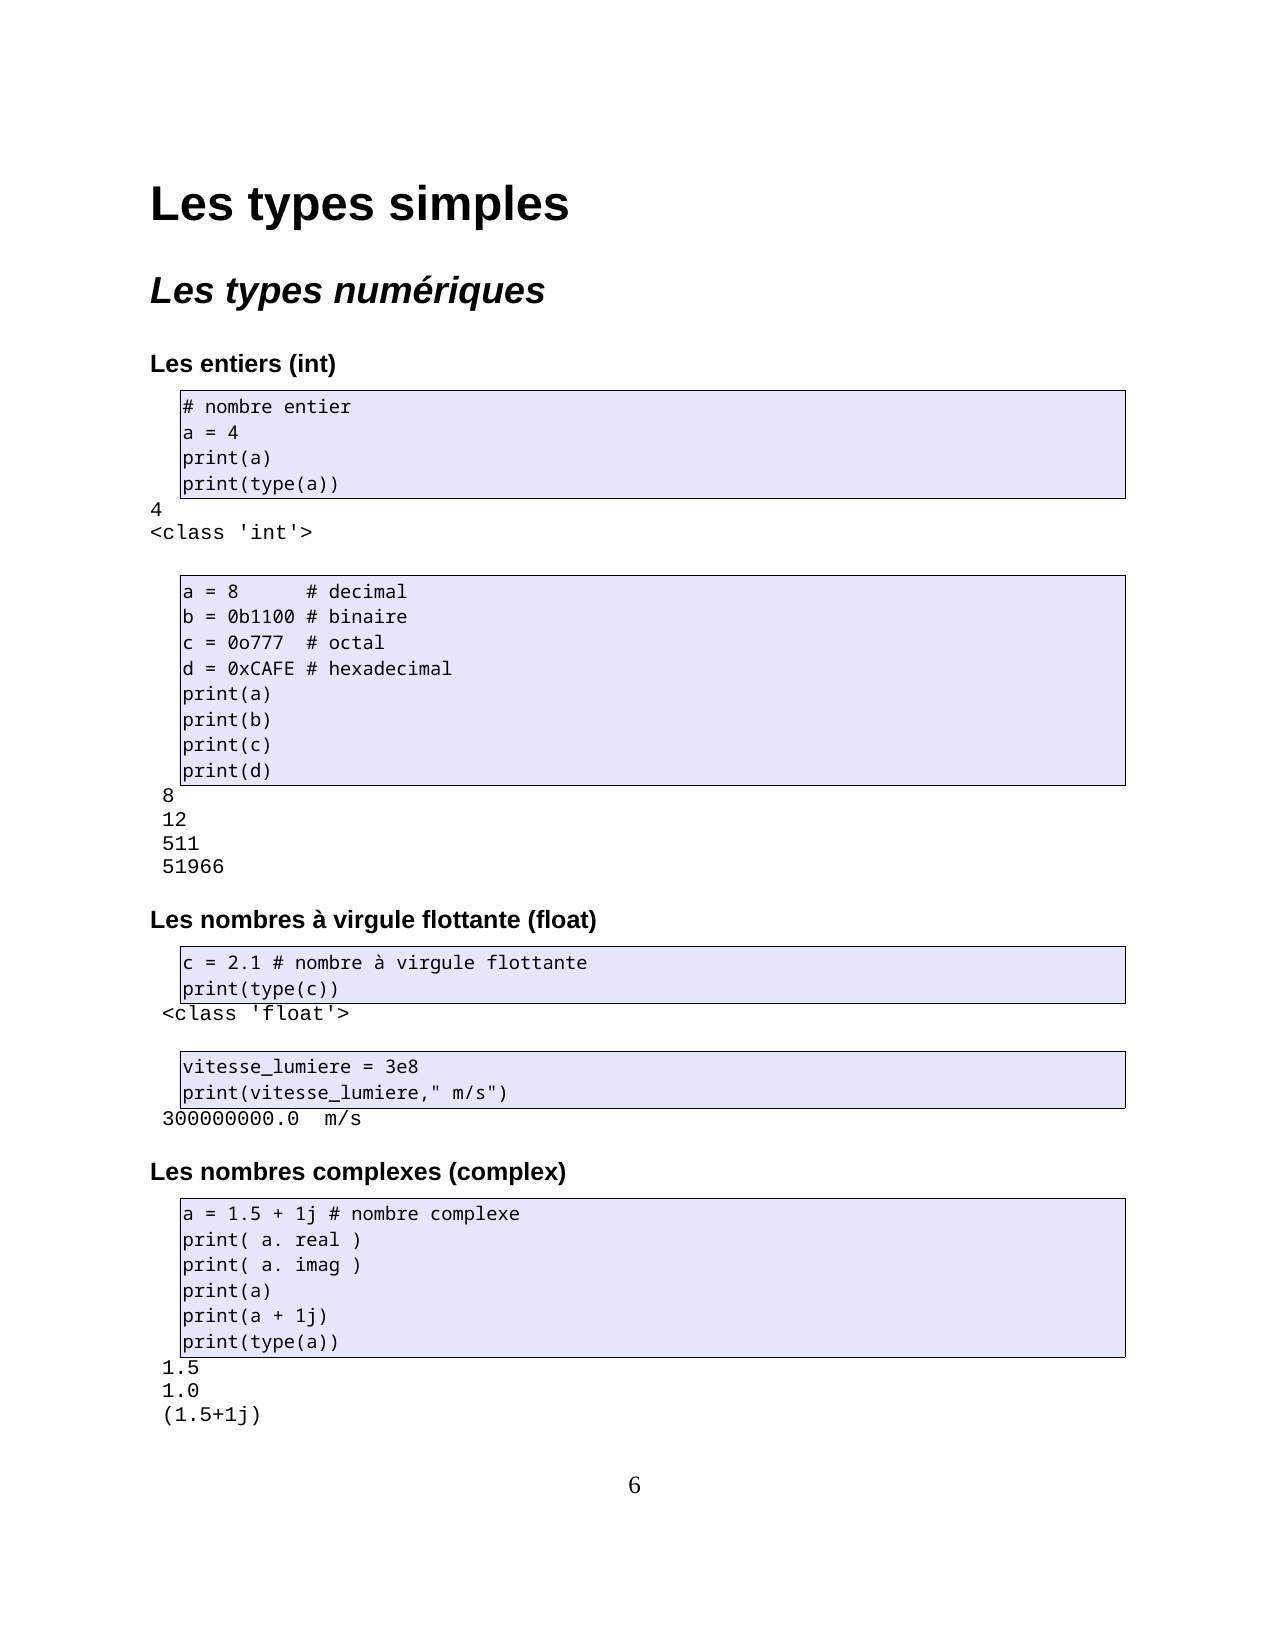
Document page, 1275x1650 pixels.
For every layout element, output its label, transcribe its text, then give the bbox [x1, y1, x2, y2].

subtitle Les types simples [150, 175, 1125, 231]
text a = 4 [181, 416, 1125, 441]
text print(b) [181, 703, 1125, 728]
text print( a. real ) [181, 1223, 1125, 1249]
subtitle Les nombres à virgule flottante (float) [150, 905, 1125, 934]
text print(a + 1j) [181, 1300, 1125, 1325]
text 12 [162, 809, 1125, 833]
text (1.5+1j) [162, 1404, 1125, 1428]
text print(d) [181, 754, 1125, 785]
text a = 8 # decimal [181, 576, 1125, 601]
text print(type(c)) [181, 972, 1125, 1003]
text print( a. imag ) [181, 1249, 1125, 1274]
text 4 [150, 498, 1125, 522]
text print(vitesse_lumiere," m/s") [181, 1076, 1125, 1108]
text vitesse_lumiere = 3e8 [181, 1052, 1125, 1076]
text <class 'float'> [162, 1003, 1125, 1027]
text 51966 [162, 856, 1125, 880]
text 1.0 [162, 1381, 1125, 1404]
subtitle Les nombres complexes (complex) [150, 1156, 1125, 1185]
text 511 [162, 833, 1125, 856]
text print(a) [181, 441, 1125, 467]
text 1.5 [162, 1357, 1125, 1381]
text print(c) [181, 728, 1125, 754]
text d = 0xCAFE # hexadecimal [181, 652, 1125, 677]
text b = 0b1100 # binaire [181, 601, 1125, 626]
text c = 0o777 # octal [181, 626, 1125, 652]
subtitle Les types numériques [150, 268, 1125, 312]
subtitle Les entiers (int) [150, 349, 1125, 378]
text print(a) [181, 677, 1125, 703]
text 8 [162, 786, 1125, 809]
text 300000000.0 m/s [162, 1108, 1125, 1131]
text a = 1.5 + 1j # nombre complexe [181, 1199, 1125, 1223]
text c = 2.1 # nombre à virgule flottante [181, 947, 1125, 972]
text print(type(a)) [181, 1325, 1125, 1357]
text print(type(a)) [181, 467, 1125, 498]
text <class 'int'> [150, 522, 1125, 546]
text print(a) [181, 1274, 1125, 1300]
text # nombre entier [181, 391, 1125, 416]
